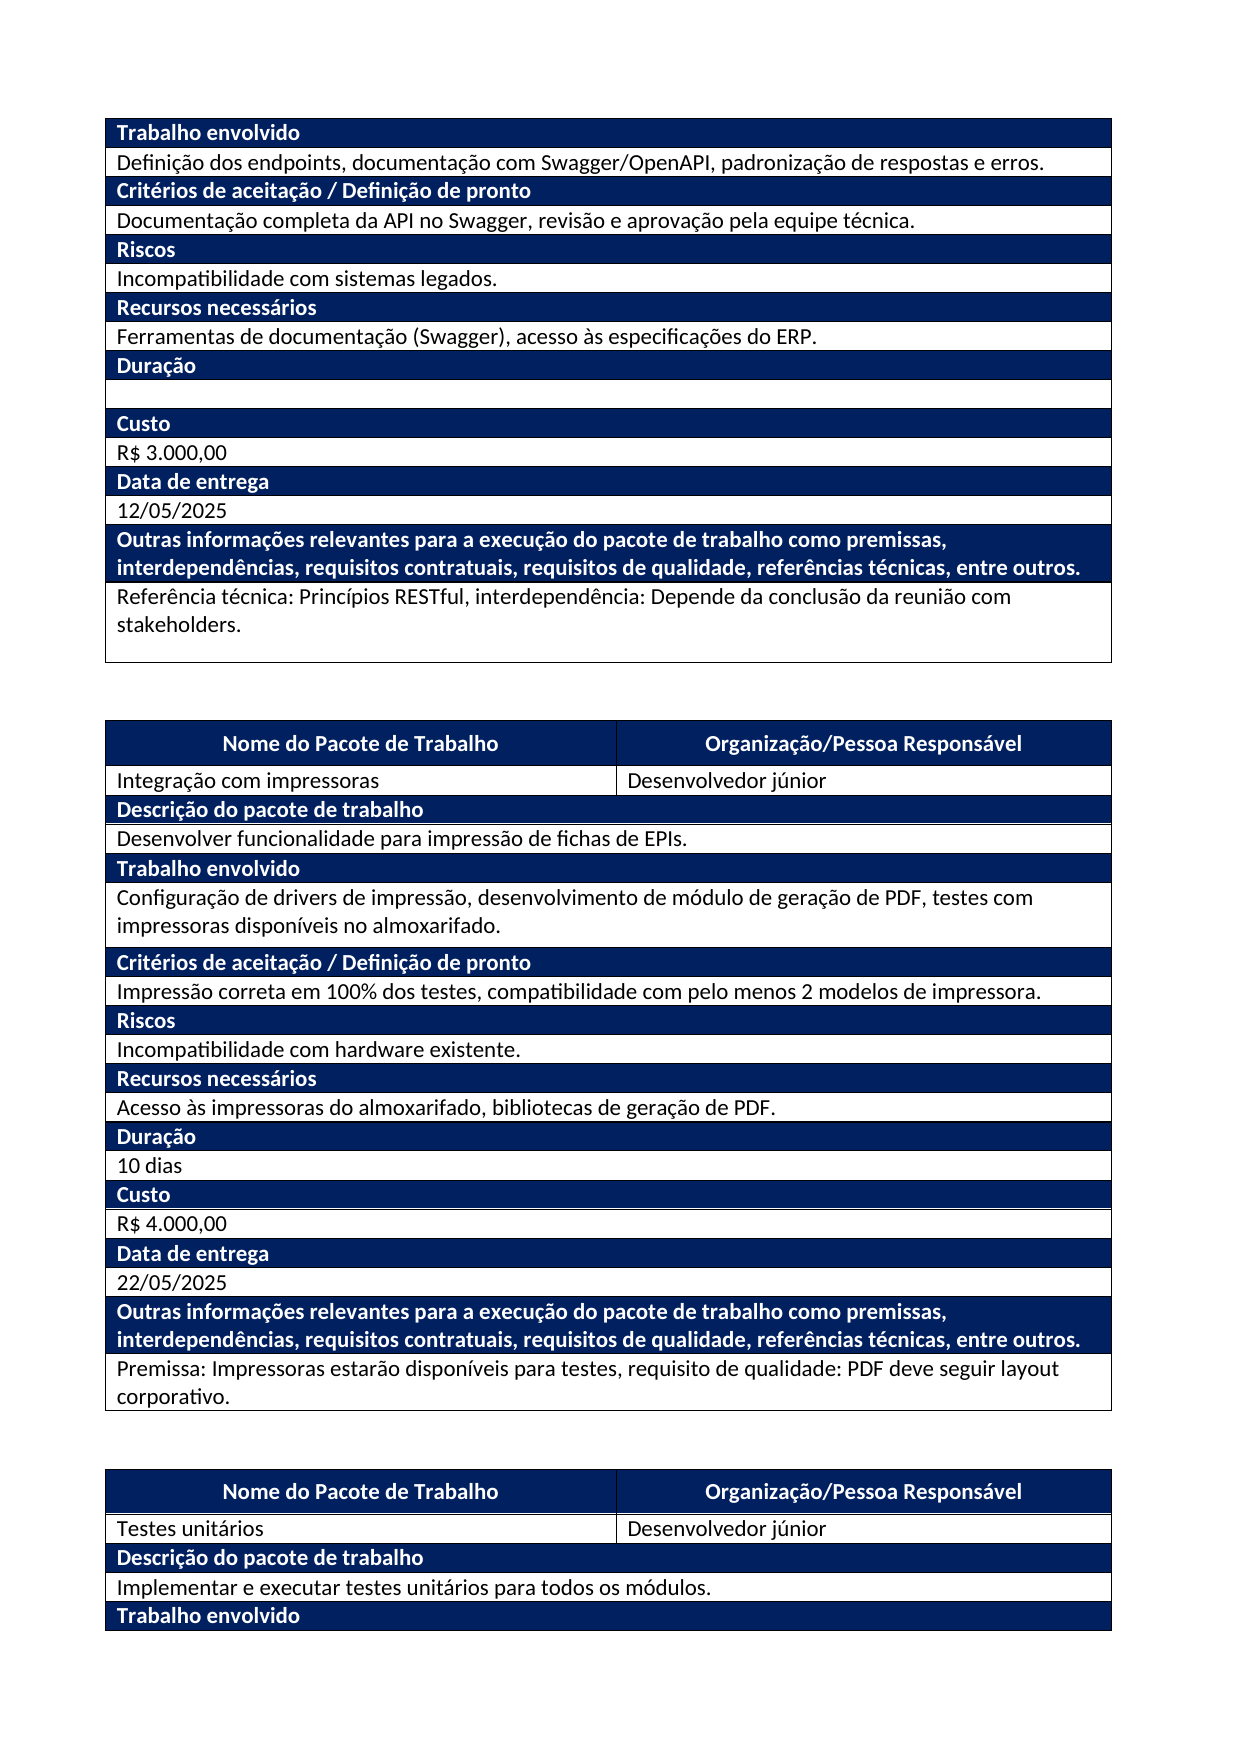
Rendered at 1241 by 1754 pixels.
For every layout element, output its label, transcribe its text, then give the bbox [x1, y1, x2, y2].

table_cell Integração com impressoras [106, 766, 616, 794]
table_cell Testes unitários [106, 1515, 616, 1542]
table_cell Trabalho envolvido [106, 1602, 1111, 1630]
table_cell Ferramentas de documentação (Swagger), acesso às especificações do ERP. [106, 322, 1111, 350]
table_cell Descrição do pacote de trabalho [106, 1544, 1111, 1572]
table_cell Custo [106, 1181, 1111, 1208]
table_cell Referência técnica: Princípios RESTful, interdependência: Depende da conclusão da reunião com stakeholders. [106, 583, 1111, 662]
table_cell 10 dias [106, 1151, 1111, 1179]
table_cell Custo [106, 409, 1111, 437]
table_cell Critérios de aceitação / Definição de pronto [106, 177, 1111, 205]
table_header Nome do Pacote de Trabalho [106, 1470, 616, 1513]
table_cell Configuração de drivers de impressão, desenvolvimento de módulo de geração de PDF, testes com impressoras disponíveis no almoxarifado. [106, 883, 1111, 947]
table_cell Outras informações relevantes para a execução do pacote de trabalho como premissas, interdependências, requisitos contratuais, requisitos de qualidade, referências técnicas, entre outros. [106, 1297, 1111, 1353]
table_cell Incompatibilidade com sistemas legados. [106, 264, 1111, 292]
table_header Organização/Pessoa Responsável [617, 1470, 1111, 1513]
table_cell Descrição do pacote de trabalho [106, 796, 1111, 823]
table_cell Riscos [106, 235, 1111, 263]
table_header Nome do Pacote de Trabalho [106, 721, 616, 765]
table_cell Desenvolvedor júnior [617, 1515, 1111, 1542]
table_cell Outras informações relevantes para a execução do pacote de trabalho como premissas, interdependências, requisitos contratuais, requisitos de qualidade, referências técnicas, entre outros. [106, 525, 1111, 581]
table_cell Premissa: Impressoras estarão disponíveis para testes, requisito de qualidade: PDF deve seguir layout corporativo. [106, 1354, 1111, 1410]
table_cell Data de entrega [106, 467, 1111, 495]
table_header Organização/Pessoa Responsável [617, 721, 1111, 765]
table_cell Desenvolvedor júnior [617, 766, 1111, 794]
table_cell Impressão correta em 100% dos testes, compatibilidade com pelo menos 2 modelos de impressora. [106, 977, 1111, 1005]
table_cell Duração [106, 351, 1111, 379]
table_cell Duração [106, 1123, 1111, 1150]
table_cell Acesso às impressoras do almoxarifado, bibliotecas de geração de PDF. [106, 1093, 1111, 1121]
table_cell Desenvolver funcionalidade para impressão de fichas de EPIs. [106, 825, 1111, 853]
table_cell Incompatibilidade com hardware existente. [106, 1035, 1111, 1063]
table_cell Trabalho envolvido [106, 854, 1111, 882]
table_cell Recursos necessários [106, 293, 1111, 321]
table_cell Documentação completa da API no Swagger, revisão e aprovação pela equipe técnica. [106, 206, 1111, 234]
table_cell Data de entrega [106, 1239, 1111, 1267]
table_cell [106, 380, 1111, 408]
table_cell R$ 3.000,00 [106, 438, 1111, 466]
table_cell 12/05/2025 [106, 496, 1111, 524]
table_cell Riscos [106, 1006, 1111, 1034]
table_cell 22/05/2025 [106, 1268, 1111, 1296]
table_cell R$ 4.000,00 [106, 1210, 1111, 1238]
table_cell Recursos necessários [106, 1064, 1111, 1092]
table_cell Critérios de aceitação / Definição de pronto [106, 948, 1111, 976]
table_cell Trabalho envolvido [106, 119, 1111, 147]
table_cell Definição dos endpoints, documentação com Swagger/OpenAPI, padronização de respostas e erros. [106, 148, 1111, 176]
table_cell Implementar e executar testes unitários para todos os módulos. [106, 1573, 1111, 1601]
